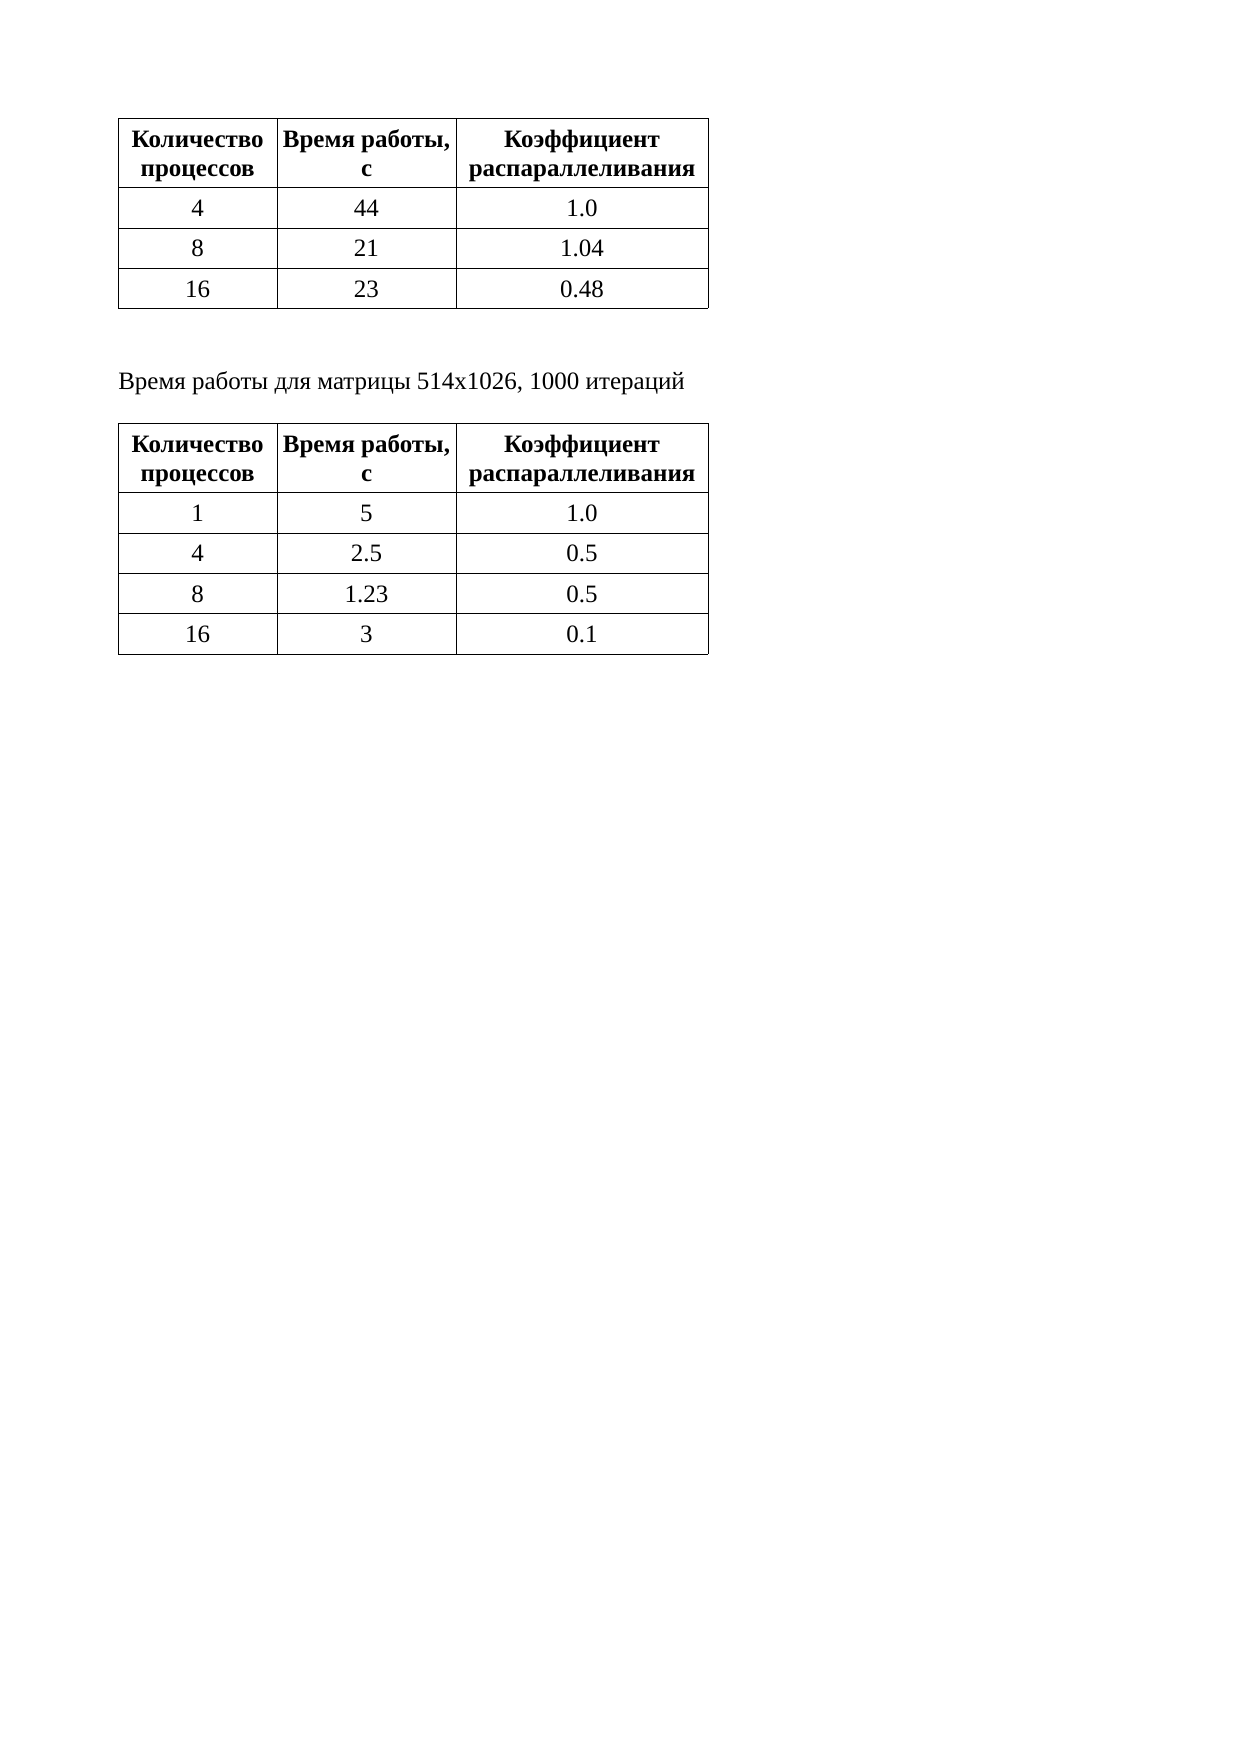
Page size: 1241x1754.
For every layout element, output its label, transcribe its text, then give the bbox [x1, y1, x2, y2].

table_cell 21 [278, 229, 456, 268]
table_cell 0.5 [457, 574, 708, 613]
table_cell 5 [278, 493, 456, 533]
table_cell 1.0 [457, 493, 708, 533]
table_cell 16 [119, 269, 277, 308]
text Время работы для матрицы 514x1026, 1000 итераций [118, 366, 1122, 394]
table_cell 0.5 [457, 534, 708, 573]
table_cell 16 [119, 614, 277, 653]
table_header Коэффициент распараллеливания [457, 424, 708, 492]
table_cell 44 [278, 188, 456, 227]
table_cell 1 [119, 493, 277, 533]
table_header Коэффициент распараллеливания [457, 119, 708, 187]
table_cell 1.0 [457, 188, 708, 227]
table_header Количество процессов [119, 424, 277, 492]
table_cell 4 [119, 534, 277, 573]
table_cell 4 [119, 188, 277, 227]
table_cell 0.1 [457, 614, 708, 653]
table_cell 23 [278, 269, 456, 308]
table_cell 1.04 [457, 229, 708, 268]
table_header Количество процессов [119, 119, 277, 187]
table_cell 0.48 [457, 269, 708, 308]
table_cell 1.23 [278, 574, 456, 613]
table_header Время работы, c [278, 119, 456, 187]
table_cell 3 [278, 614, 456, 653]
table_cell 8 [119, 229, 277, 268]
table_header Время работы, c [278, 424, 456, 492]
table_cell 2.5 [278, 534, 456, 573]
table_cell 8 [119, 574, 277, 613]
